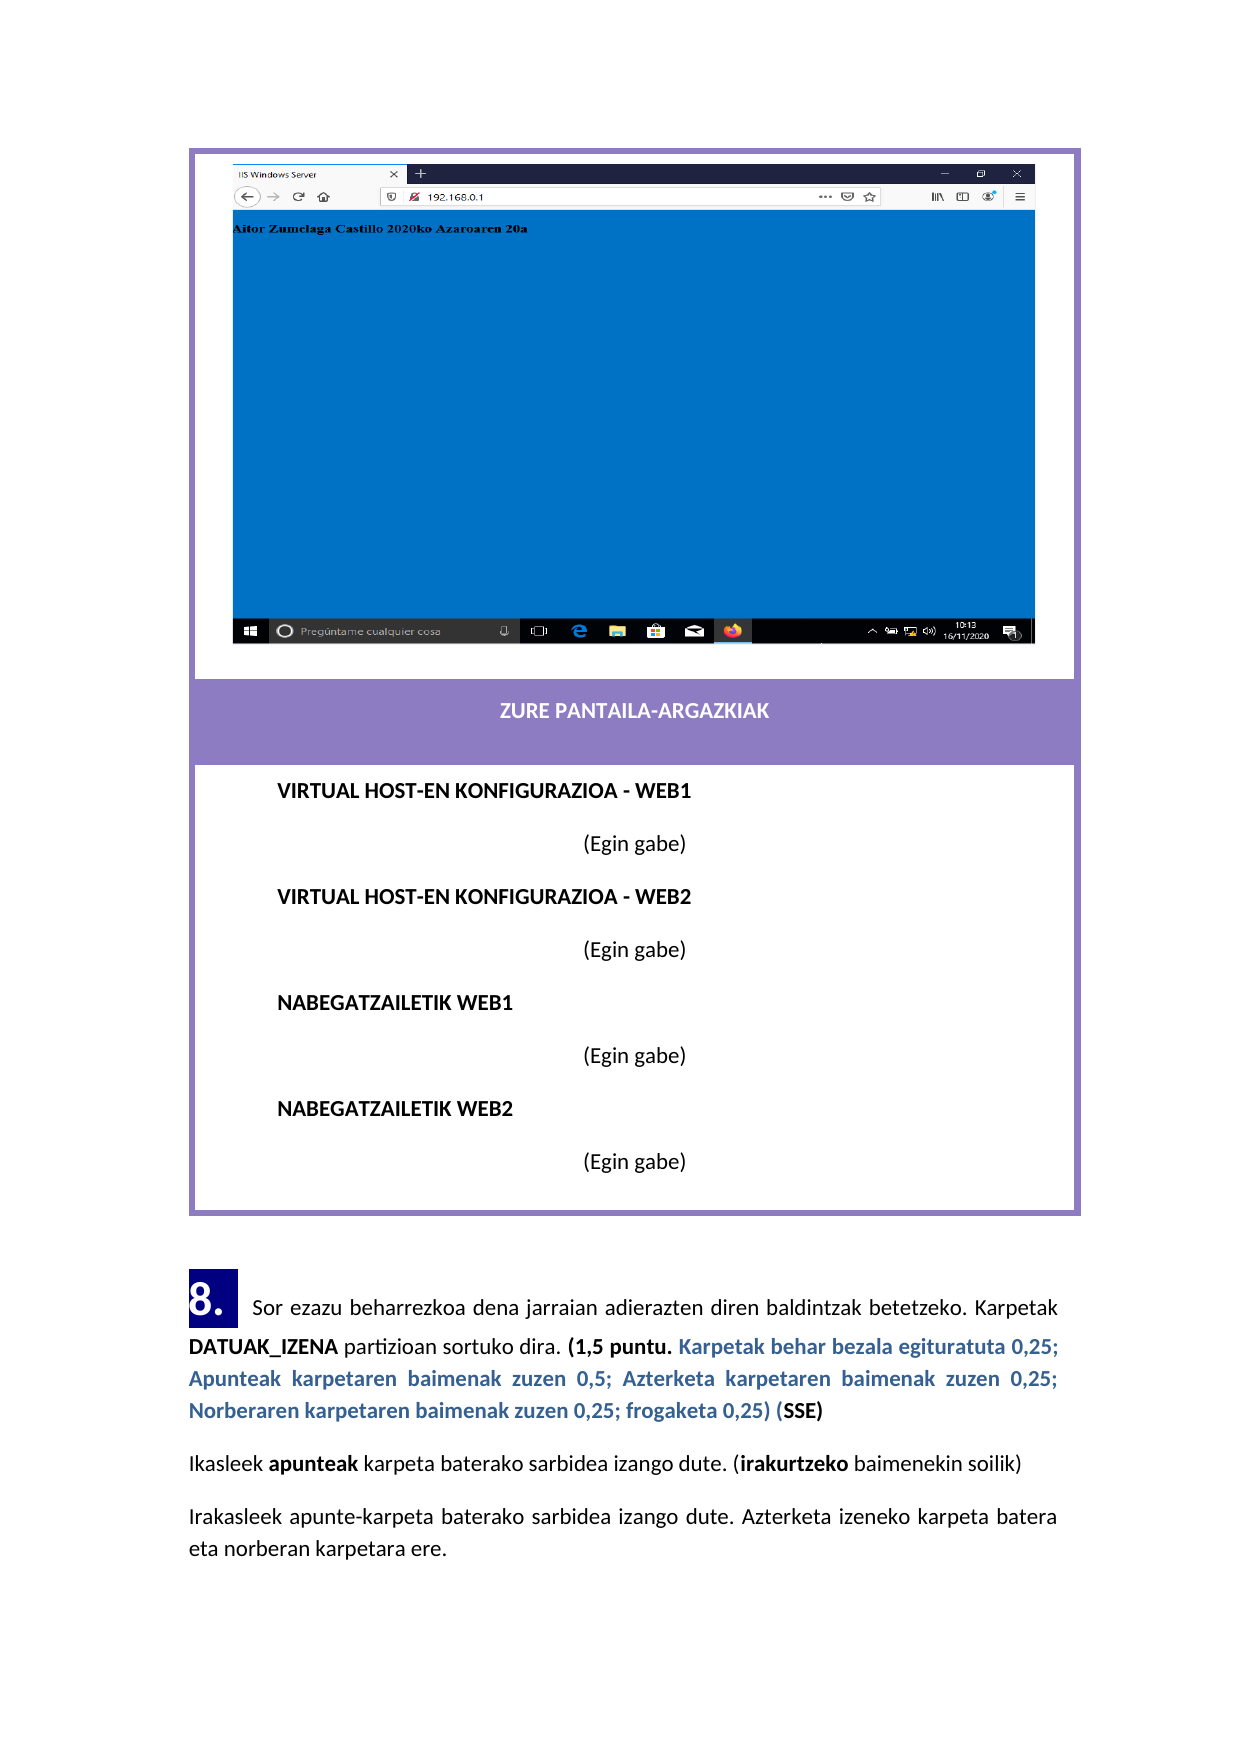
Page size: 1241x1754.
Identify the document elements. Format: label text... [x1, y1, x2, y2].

picture [232, 164, 1037, 645]
table_cell ZURE PANTAILA-ARGAZKIAK [195, 686, 1074, 759]
table_cell VIRTUAL HOST-EN KONFIGURAZIOA - WEB1 (Egin gabe) VIRTUAL HOST-EN KONFIGURAZIOA - WEB2 (Egin gabe) NABEGATZAILETIK WEB1 (Egin gabe) NABEGATZAILETIK WEB2 (Egin gabe) [195, 765, 1074, 1210]
table_cell [195, 154, 1074, 679]
table_header 8. Sor ezazu beharrezkoa dena jarraian adierazten diren baldintzak betetzeko. Karpetak DATUAK_IZENA partizioan sortuko dira. (1,5 puntu. Karpetak behar bezala egituratuta 0,25; Apunteak karpetaren baimenak zuzen 0,5; Azterketa karpetaren baimenak zuzen 0,25; Norberaren karpetaren baimenak zuzen 0,25; frogaketa 0,25) (SSE) Ikasleek apunteak karpeta baterako sarbidea izango dute. (irakurtzeko baimenekin soilik) Irakasleek apunte-karpeta baterako sarbidea izango dute. Azterketa izeneko karpeta batera eta norberan karpetara ere. [177, 148, 1196, 1587]
